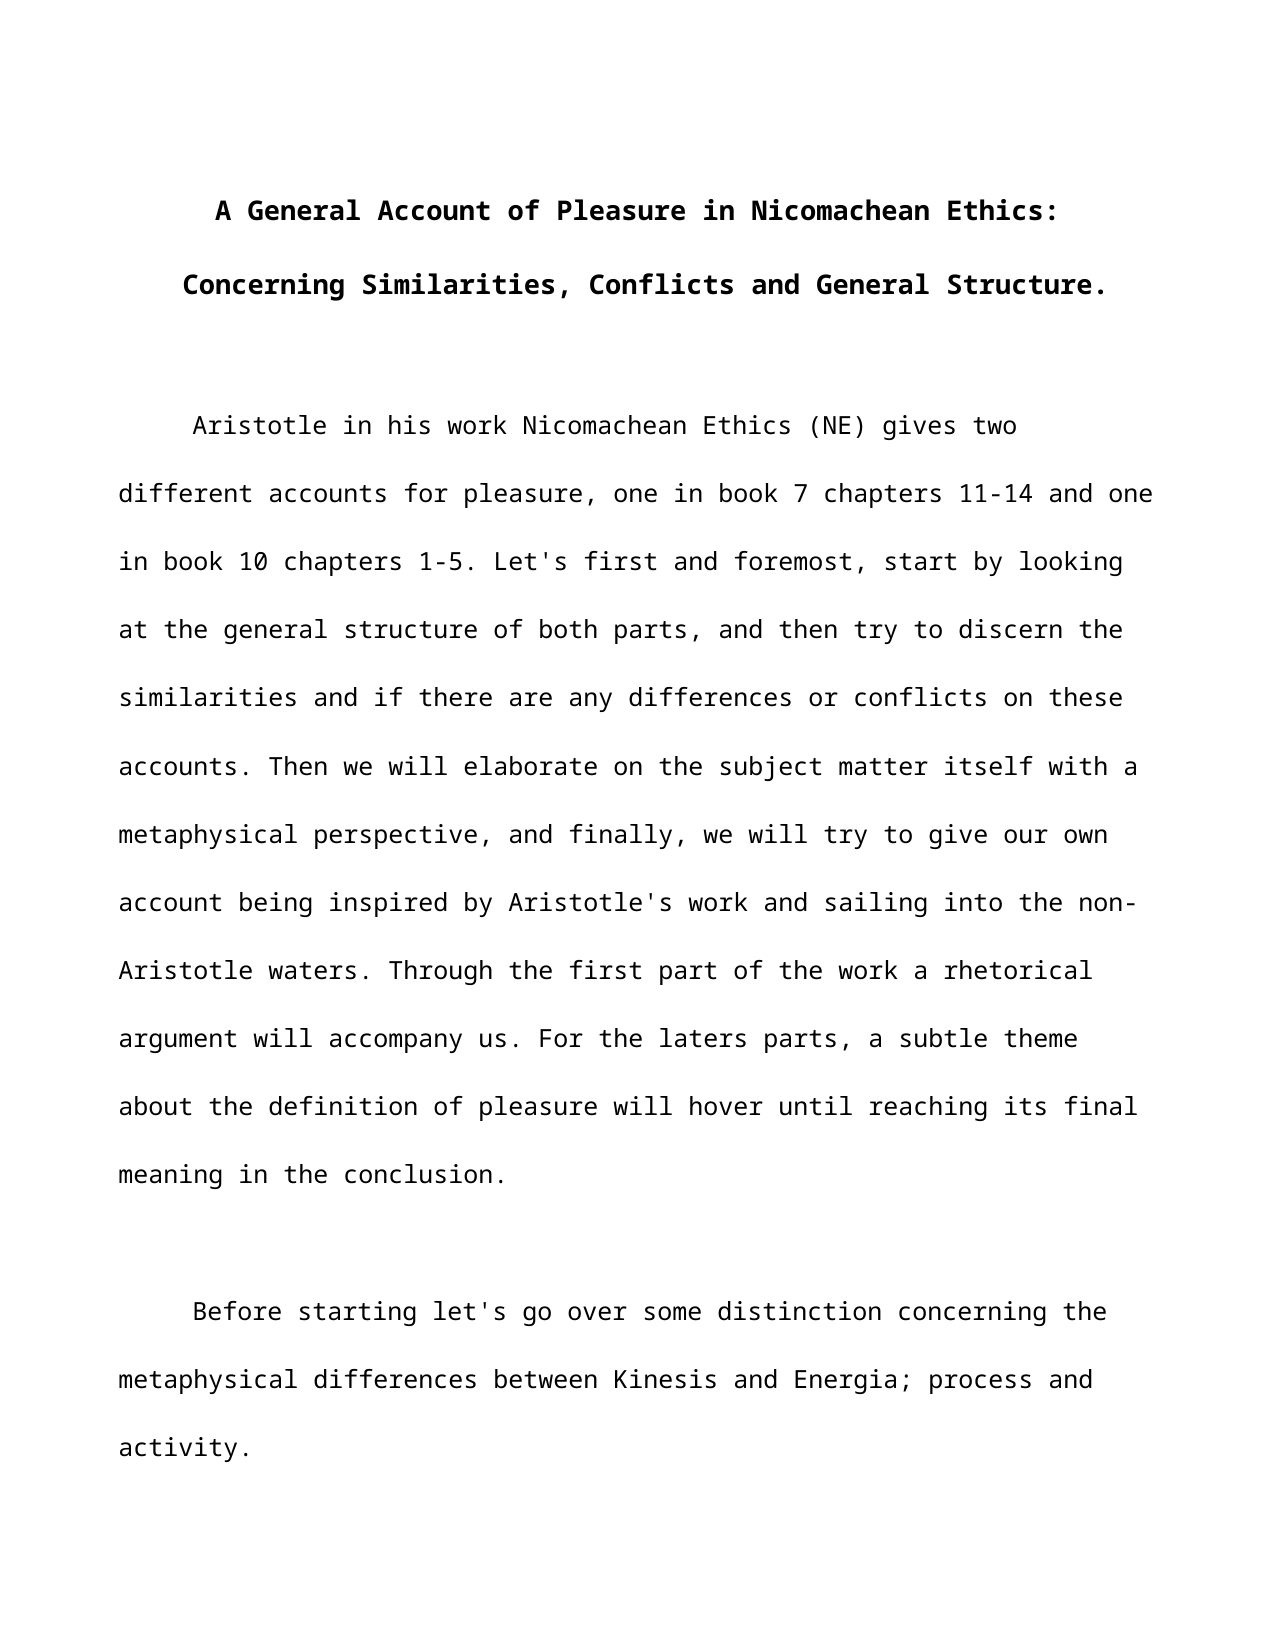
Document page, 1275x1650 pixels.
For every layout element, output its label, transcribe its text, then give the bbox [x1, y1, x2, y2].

text Before starting let's go over some distinction concerning the metaphysical differences between Kinesis and Energia; process and activity. [118, 1293, 1157, 1463]
text Aristotle in his work Nicomachean Ethics (NE) gives two different accounts for pleasure, one in book 7 chapters 11-14 and one in book 10 chapters 1-5. Let's first and foremost, start by looking at the general structure of both parts, and then try to discern the similarities and if there are any differences or conflicts on these accounts. Then we will elaborate on the subject matter itself with a metaphysical perspective, and finally, we will try to give our own account being inspired by Aristotle's work and sailing into the non-Aristotle waters. Through the first part of the work a rhetorical argument will accompany us. For the laters parts, a subtle theme about the definition of pleasure will hover until reaching its final meaning in the conclusion. [118, 407, 1157, 1191]
text A General Account of Pleasure in Nicomachean Ethics: [118, 192, 1157, 229]
text Concerning Similarities, Conflicts and General Structure. [118, 266, 1157, 302]
